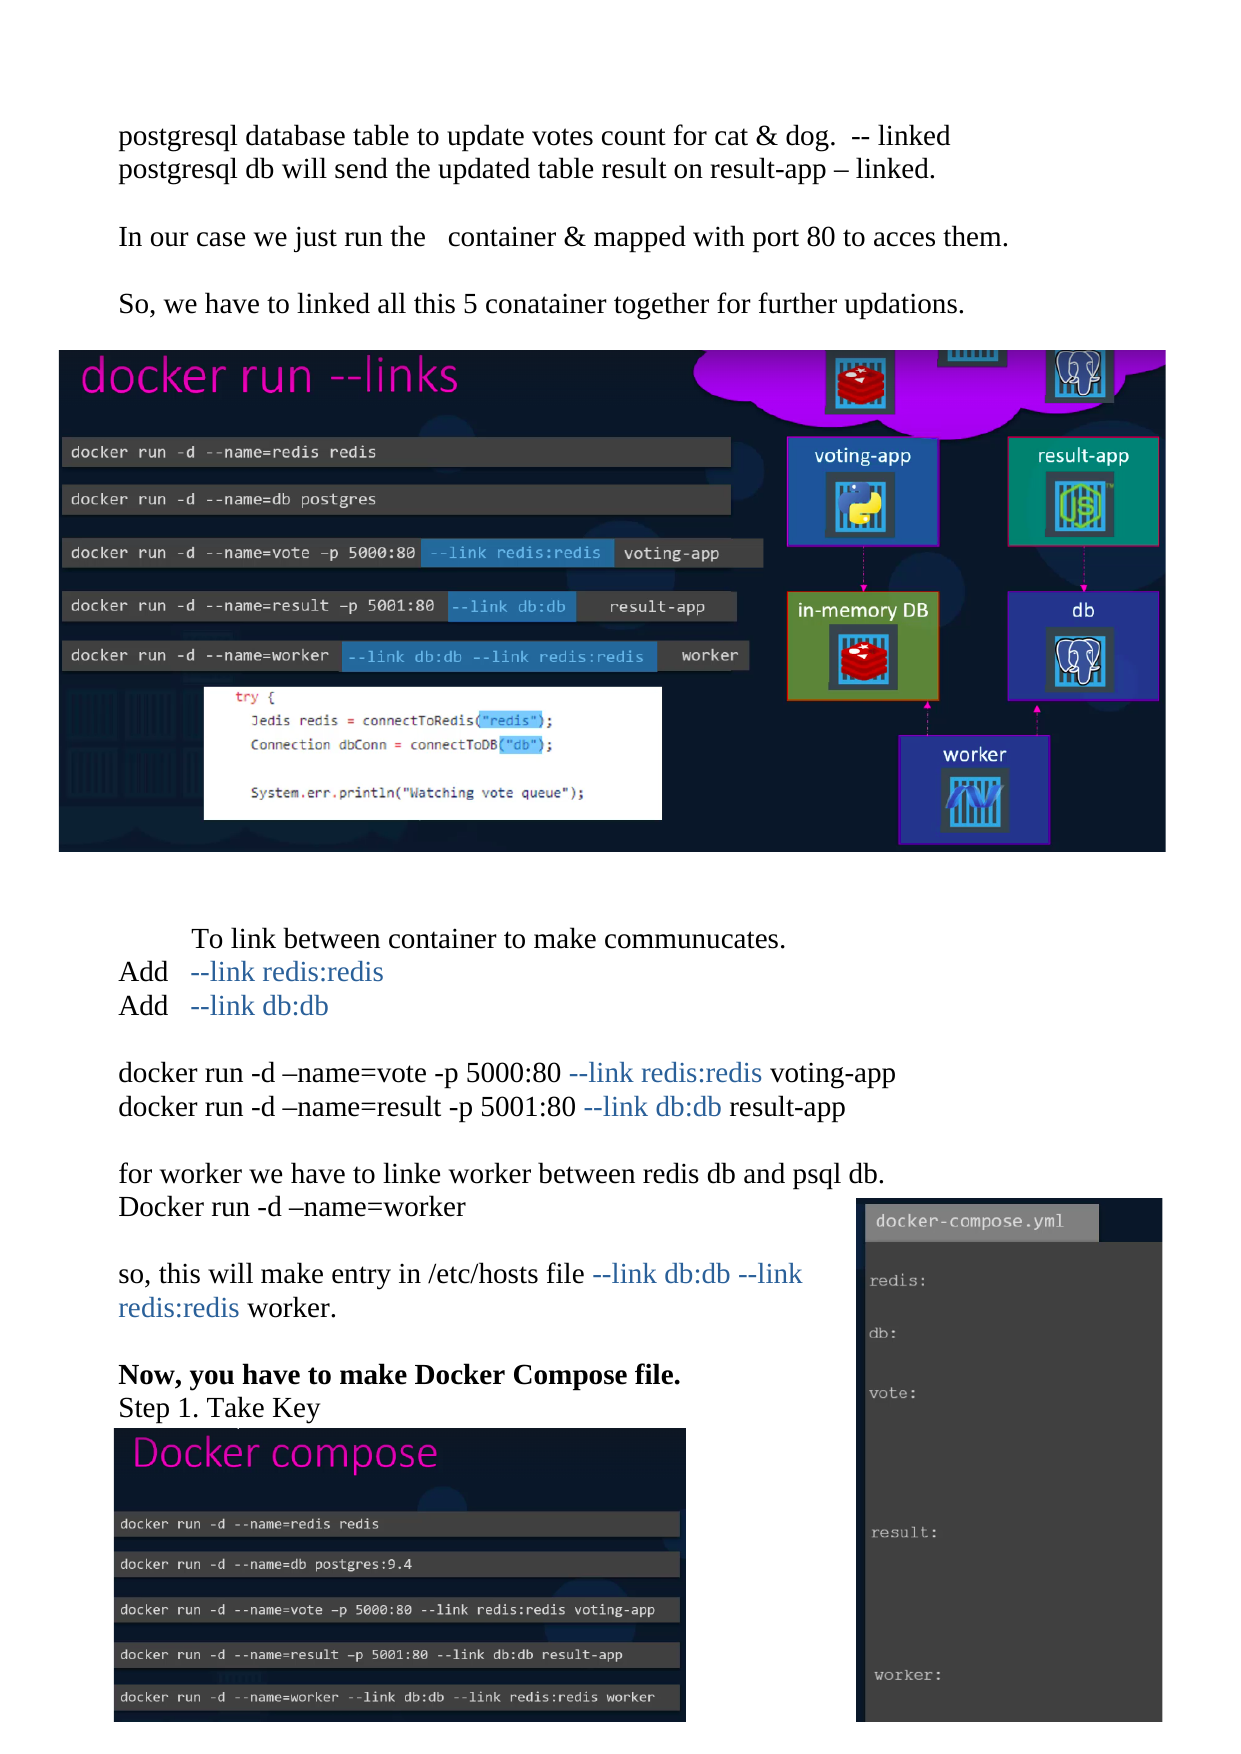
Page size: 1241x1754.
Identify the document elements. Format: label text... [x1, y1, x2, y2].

text Add --link db:db [118, 988, 1122, 1022]
text postgresql db will send the updated table result on result-app – linked. [118, 152, 1122, 185]
text Step 1. Take Key [118, 1391, 1026, 1424]
text postgresql database table to update votes count for cat & dog. -- linked [118, 118, 1122, 152]
text docker run -d –name=result -p 5001:80 --link db:db result-app [118, 1089, 1122, 1122]
text so, this will make entry in /etc/hosts file --link db:db --link redis:redis worker. [118, 1256, 1026, 1323]
text Docker run -d –name=worker [118, 1189, 1122, 1223]
text In our case we just run the container & mapped with port 80 to acces them. [118, 219, 1122, 252]
picture [58, 350, 1166, 852]
picture [113, 1428, 342, 1722]
text So, we have to linked all this 5 conatainer together for further updations. [118, 286, 1122, 319]
text for worker we have to linke worker between redis db and psql db. [118, 1156, 1122, 1189]
text Now, you have to make Docker Compose file. [118, 1357, 1026, 1391]
picture [1026, 1198, 1163, 1722]
text To link between container to make communucates. [118, 921, 1122, 954]
text docker run -d –name=vote -p 5000:80 --link redis:redis voting-app [118, 1055, 1122, 1089]
text Add --link redis:redis [118, 954, 1122, 988]
